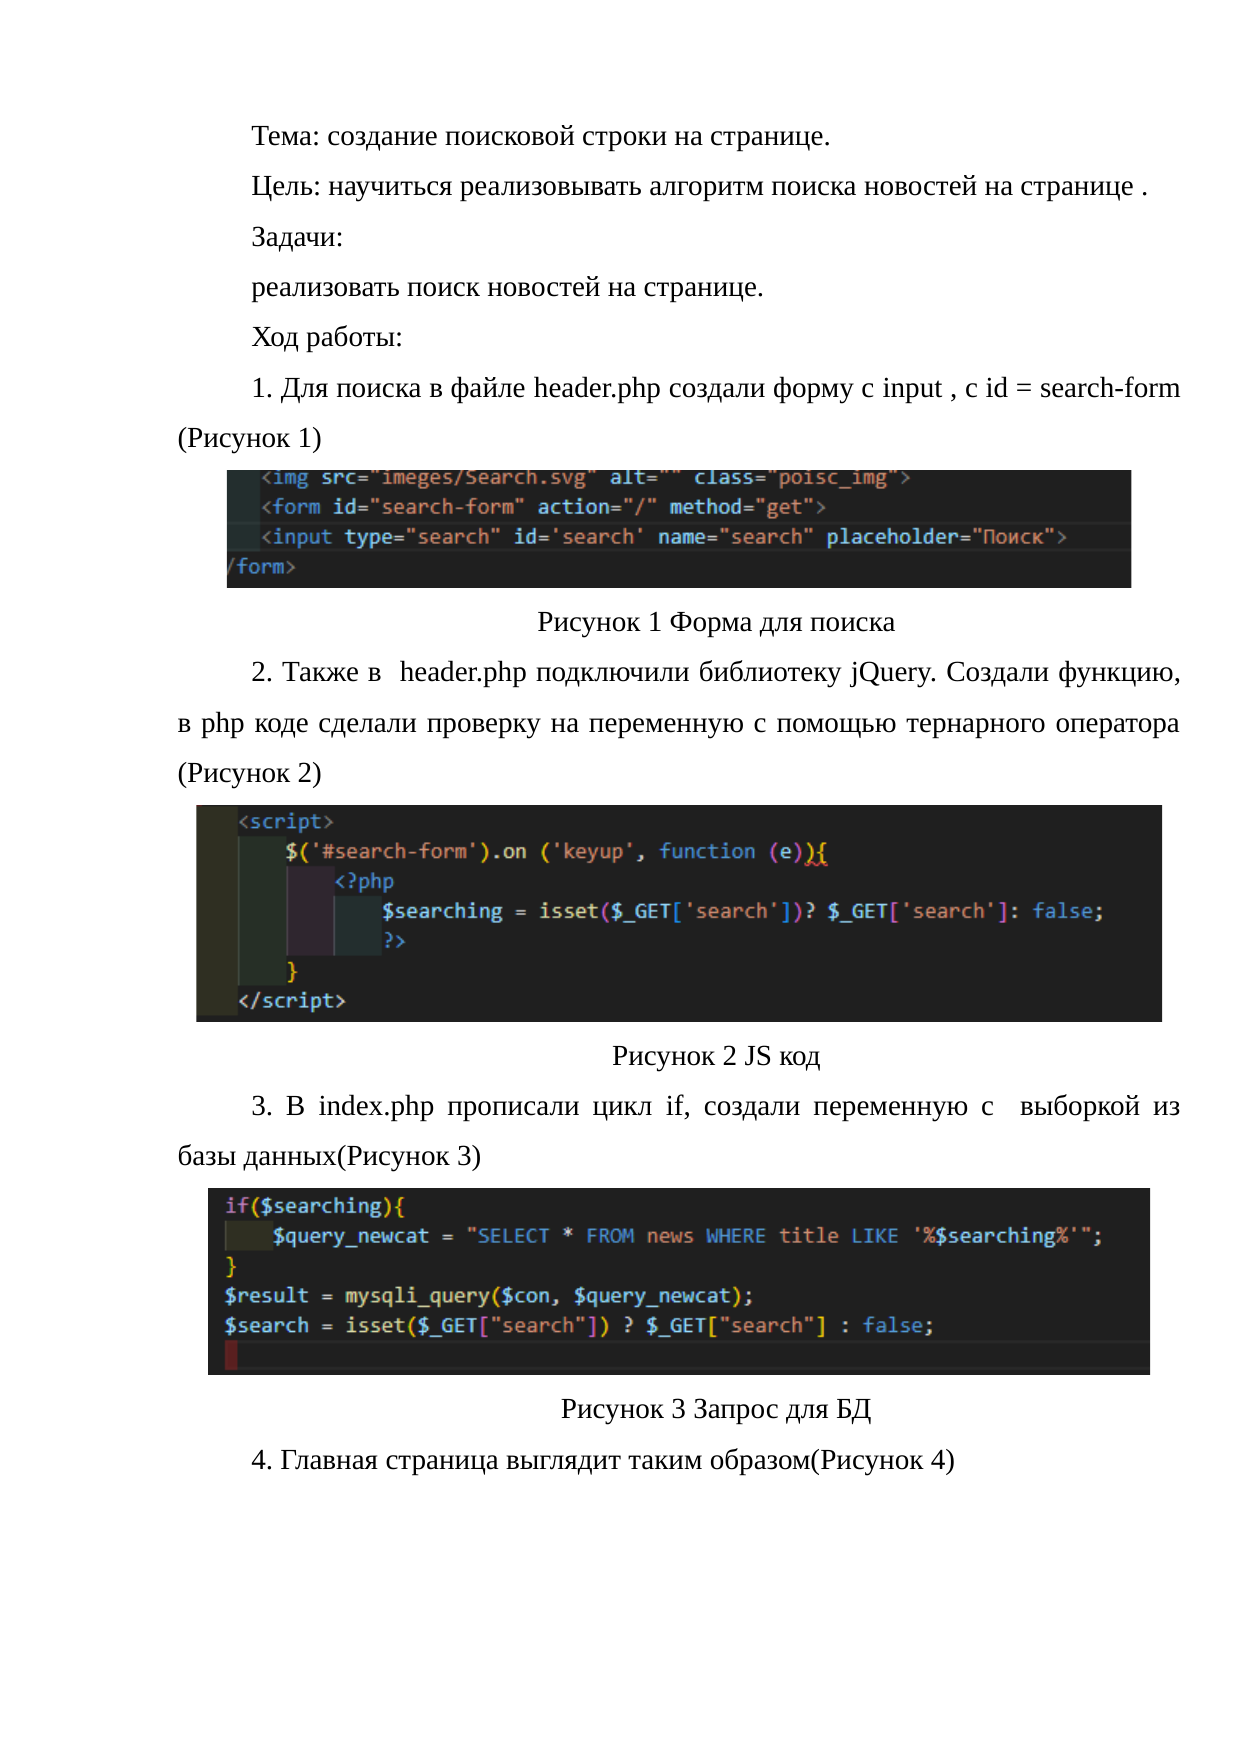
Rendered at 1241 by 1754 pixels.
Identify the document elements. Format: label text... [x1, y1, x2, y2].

text 4. Главная страница выглядит таким образом(Рисунок 4) [177, 1442, 1181, 1475]
text Ход работы: [177, 319, 1181, 353]
text Тема: создание поисковой строки на странице. [177, 118, 1181, 152]
picture [226, 470, 1132, 588]
picture [208, 1188, 1151, 1375]
text Задачи: [177, 219, 1181, 252]
text 1. Для поиска в файле header.php создали форму с input , c id = search-form (Рисунок 1) [177, 370, 1181, 453]
picture [196, 805, 1163, 1022]
text реализовать поиск новостей на странице. [177, 269, 1181, 303]
text Цель: научиться реализовывать алгоритм поиска новостей на странице . [177, 168, 1181, 202]
text 2. Также в header.php подключили библиотеку jQuery. Создали функцию, в php коде сделали проверку на переменную с помощью тернарного оператора (Рисунок 2) [177, 654, 1181, 789]
text Рисунок 1 Форма для поиска [177, 470, 1181, 638]
text Рисунок 3 Запрос для БД [177, 1189, 1181, 1425]
text Рисунок 2 JS код [177, 806, 1181, 1071]
text 3. В index.php прописали цикл if, создали переменную с выборкой из базы данных(Рисунок 3) [177, 1088, 1181, 1172]
